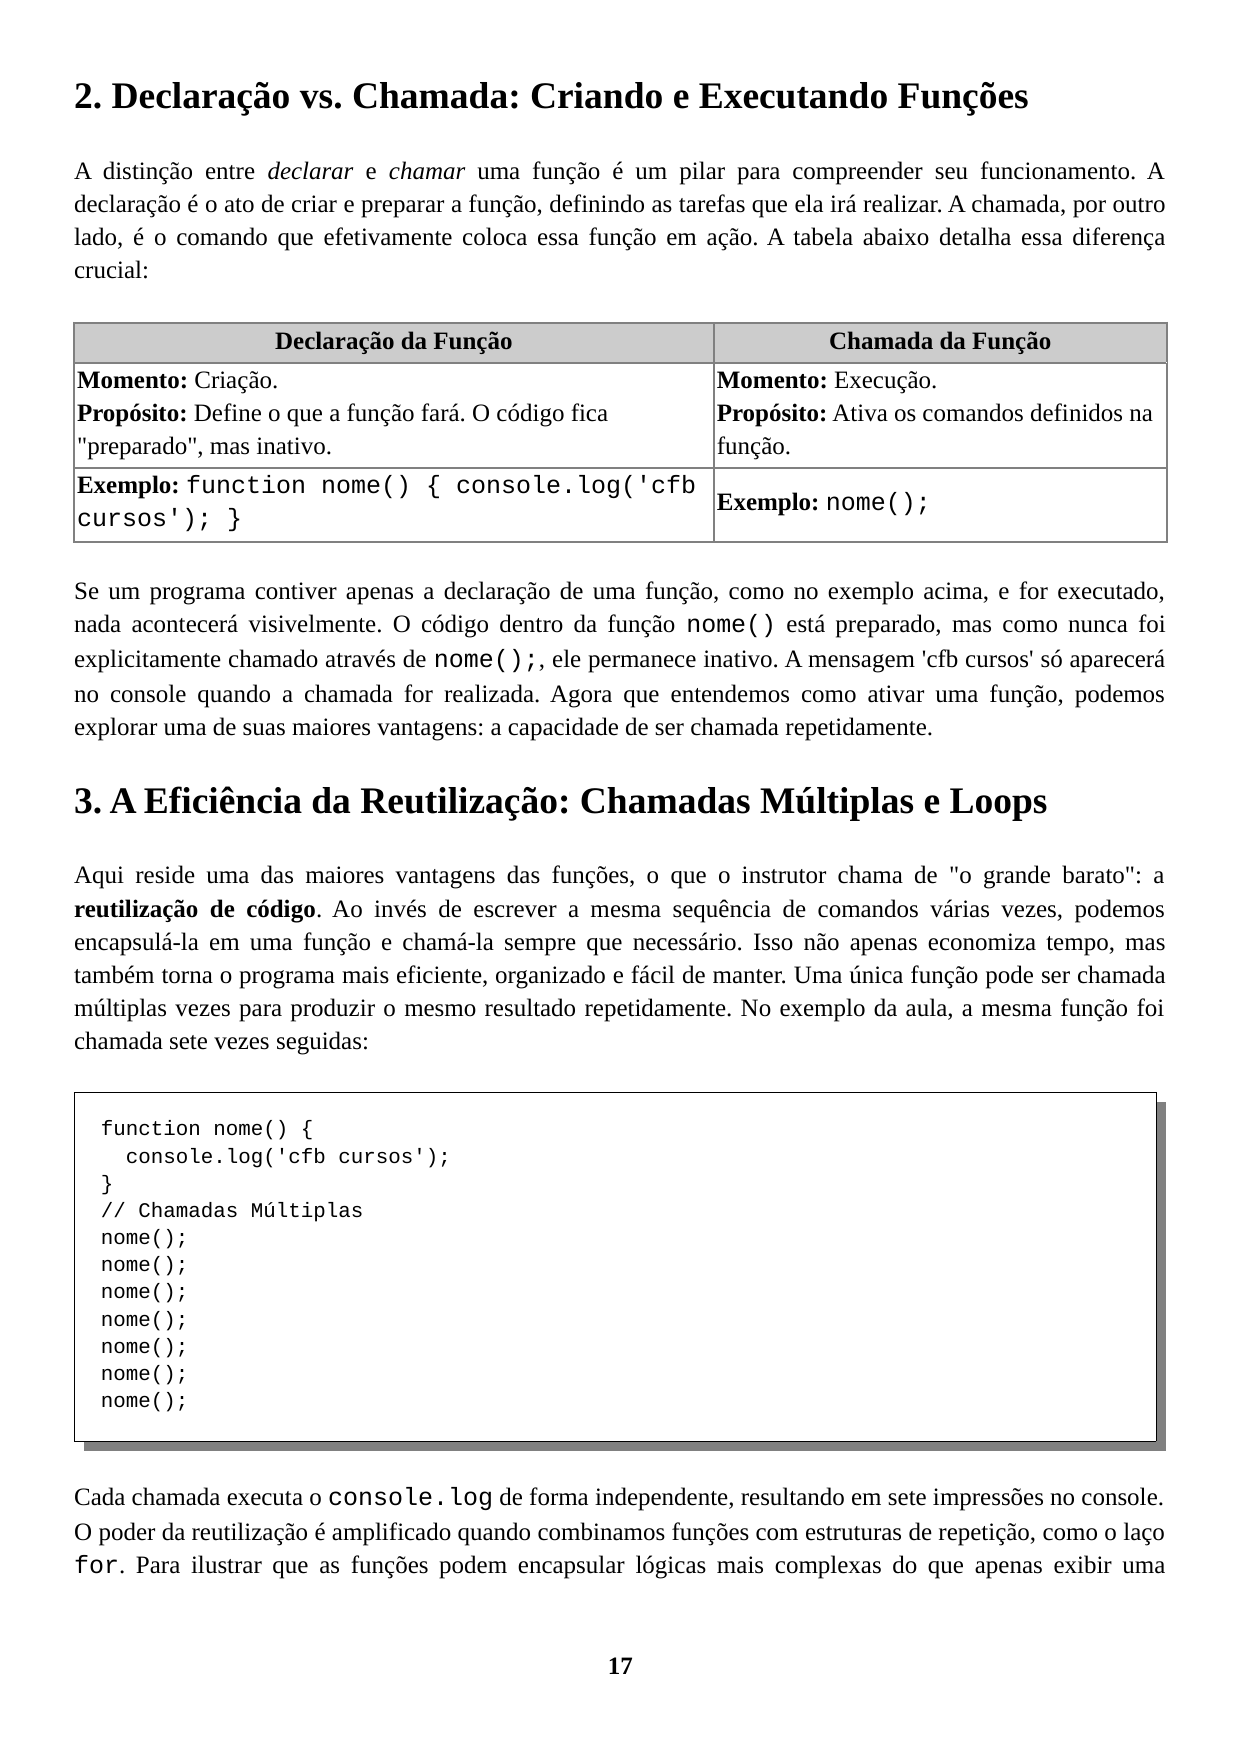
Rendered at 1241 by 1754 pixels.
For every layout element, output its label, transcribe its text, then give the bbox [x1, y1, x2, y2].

text nome(); [75, 1309, 1156, 1336]
table_cell Momento: Criação. Propósito: Define o que a função fará. O código fica "preparado", mas inativo. [75, 364, 713, 467]
text console.log('cfb cursos'); [75, 1119, 1156, 1146]
table_cell Exemplo: function nome() { console.log('cfb cursos'); } [75, 469, 713, 541]
text nome(); [75, 1228, 1156, 1255]
table_header Chamada da Função [715, 324, 1166, 362]
text nome(); [75, 1255, 1156, 1282]
text // Chamadas Múltiplas [75, 1173, 1156, 1201]
text Se um programa contiver apenas a declaração de uma função, como no exemplo acima, e for executado, nada acontecerá visivelmente. O código dentro da função nome() está preparado, mas como nunca foi explicitamente chamado através de nome();, ele permanece inativo. A mensagem 'cfb cursos' só aparecerá no console quando a chamada for realizada. Agora que entendemos como ativar uma função, podemos explorar uma de suas maiores vantagens: a capacidade de ser chamada repetidamente. [74, 576, 1166, 741]
text nome(); [75, 1364, 1156, 1441]
subtitle 3. A Eficiência da Reutilização: Chamadas Múltiplas e Loops [74, 778, 1166, 821]
text A distinção entre declarar e chamar uma função é um pilar para compreender seu funcionamento. A declaração é o ato de criar e preparar a função, definindo as tarefas que ela irá realizar. A chamada, por outro lado, é o comando que efetivamente coloca essa função em ação. A tabela abaixo detalha essa diferença crucial: [74, 156, 1166, 284]
text nome(); [75, 1201, 1156, 1228]
table_cell Momento: Execução. Propósito: Ativa os comandos definidos na função. [715, 364, 1166, 467]
subtitle 2. Declaração vs. Chamada: Criando e Executando Funções [74, 74, 1166, 117]
text nome(); [75, 1282, 1156, 1309]
text Cada chamada executa o console.log de forma independente, resultando em sete impressões no console. [74, 1482, 1166, 1513]
text Aqui reside uma das maiores vantagens das funções, o que o instrutor chama de "o grande barato": a reutilização de código. Ao invés de escrever a mesma sequência de comandos várias vezes, podemos encapsulá-la em uma função e chamá-la sempre que necessário. Isso não apenas economiza tempo, mas também torna o programa mais eficiente, organizado e fácil de manter. Uma única função pode ser chamada múltiplas vezes para produzir o mesmo resultado repetidamente. No exemplo da aula, a mesma função foi chamada sete vezes seguidas: [74, 861, 1166, 1054]
text nome(); [75, 1336, 1156, 1364]
table_header Declaração da Função [75, 324, 713, 362]
table_cell Exemplo: nome(); [715, 469, 1166, 541]
text } [75, 1146, 1156, 1173]
text function nome() { [75, 1093, 1156, 1119]
text O poder da reutilização é amplificado quando combinamos funções com estruturas de repetição, como o laço for. Para ilustrar que as funções podem encapsular lógicas mais complexas do que apenas exibir uma [74, 1517, 1166, 1581]
